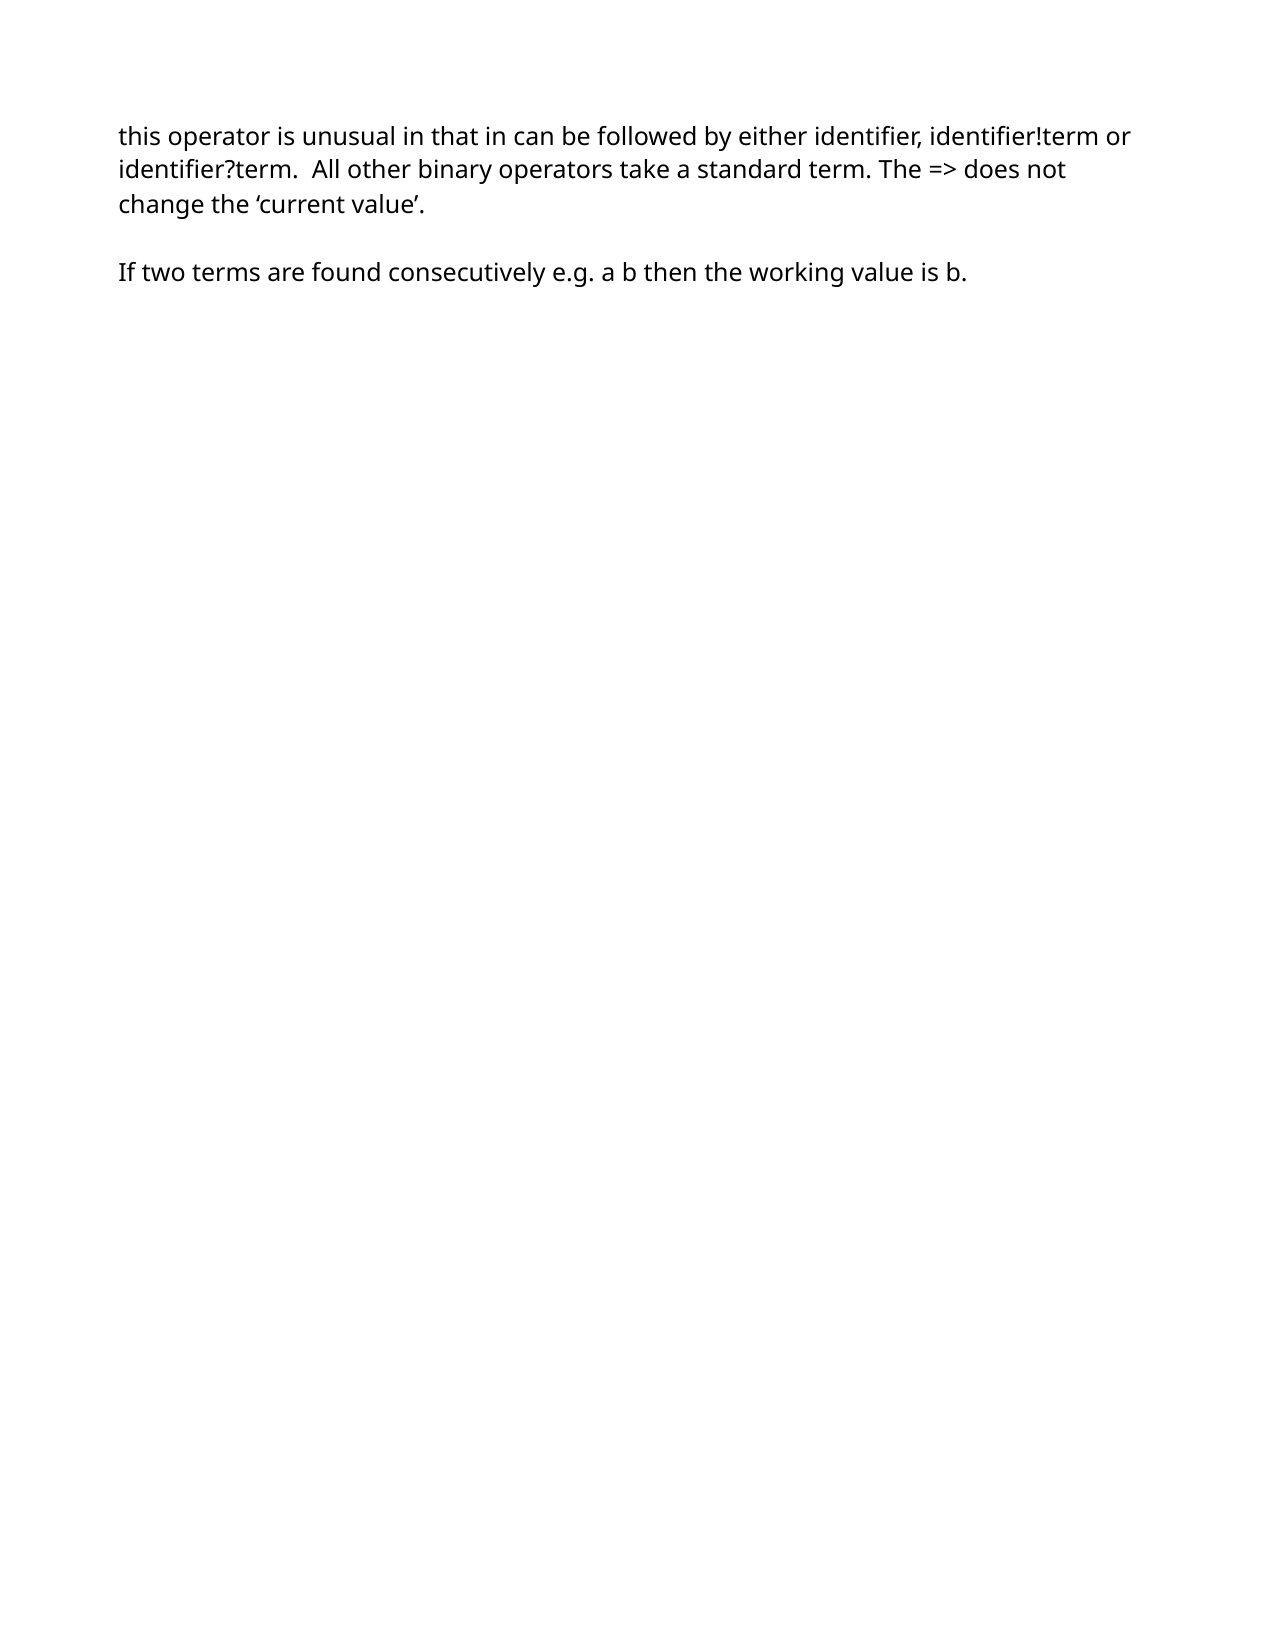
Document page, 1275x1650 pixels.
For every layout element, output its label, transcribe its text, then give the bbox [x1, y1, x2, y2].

text this operator is unusual in that in can be followed by either identifier, identifier!term or identifier?term. All other binary operators take a standard term. The => does not change the ‘current value’. [118, 118, 1157, 220]
text If two terms are found consecutively e.g. a b then the working value is b. [118, 254, 1157, 288]
